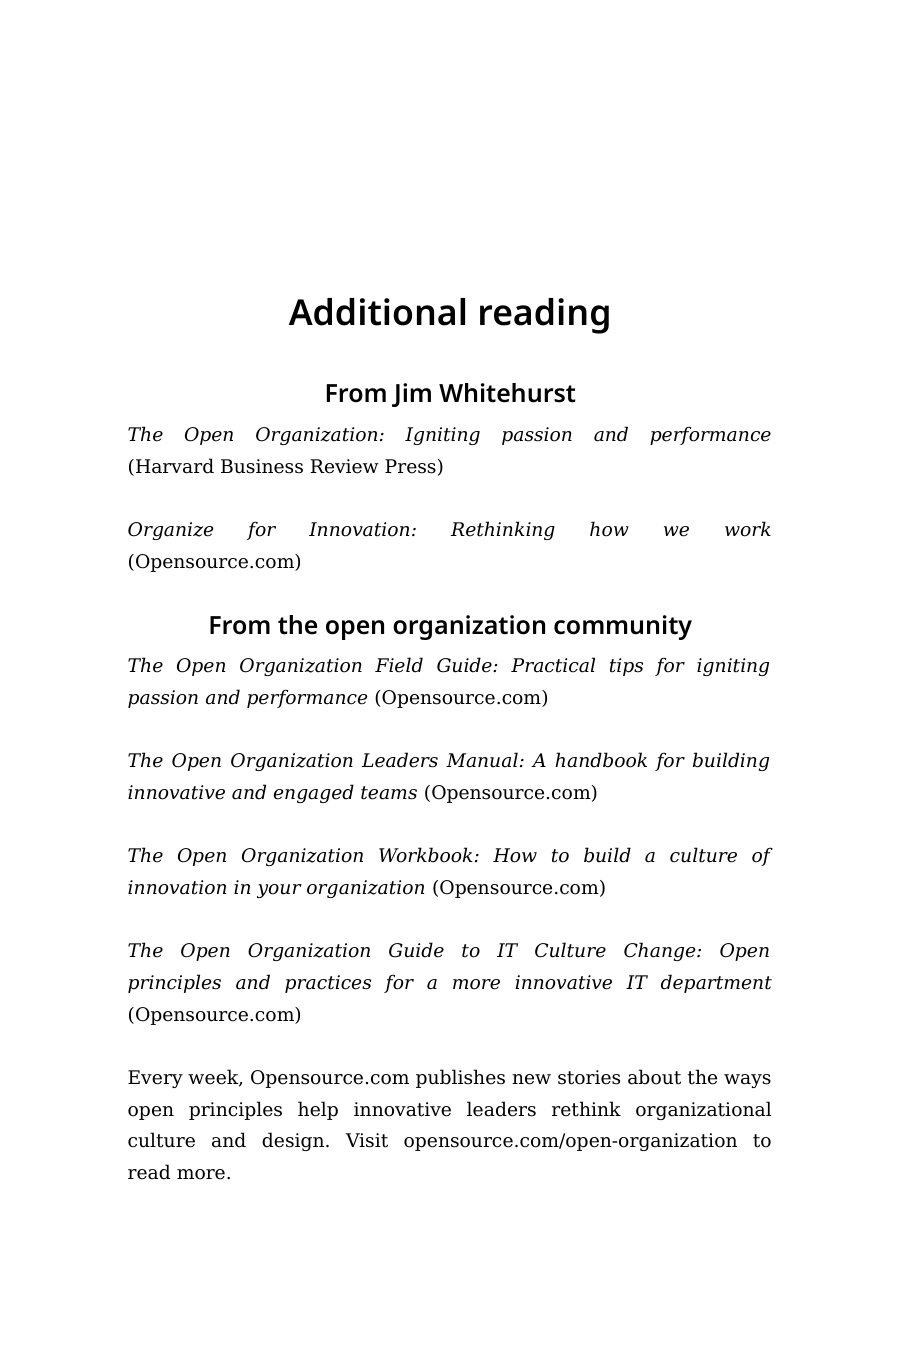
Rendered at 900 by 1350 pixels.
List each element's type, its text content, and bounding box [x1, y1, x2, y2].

text The Open Organization Guide to IT Culture Change: Open principles and practices for a more innovative IT department (Opensource.com) [127, 941, 772, 1026]
text Organize for Innovation: Rethinking how we work (Opensource.com) [127, 519, 772, 573]
subtitle From Jim Whitehurst [127, 376, 772, 410]
text The Open Organization Workbook: How to build a culture of innovation in your organization (Opensource.com) [127, 846, 772, 899]
subtitle From the open organization community [127, 607, 772, 641]
text The Open Organization Field Guide: Practical tips for igniting passion and performance (Opensource.com) [127, 656, 772, 709]
text The Open Organization Leaders Manual: A handbook for building innovative and engaged teams (Opensource.com) [127, 751, 772, 804]
text The Open Organization: Igniting passion and performance (Harvard Business Review Press) [127, 424, 772, 478]
text Every week, Opensource.com publishes new stories about the ways open principles help innovative leaders rethink organizational culture and design. Visit opensource.com/open-organization to read more. [127, 1067, 772, 1184]
subtitle Additional reading [127, 287, 772, 336]
